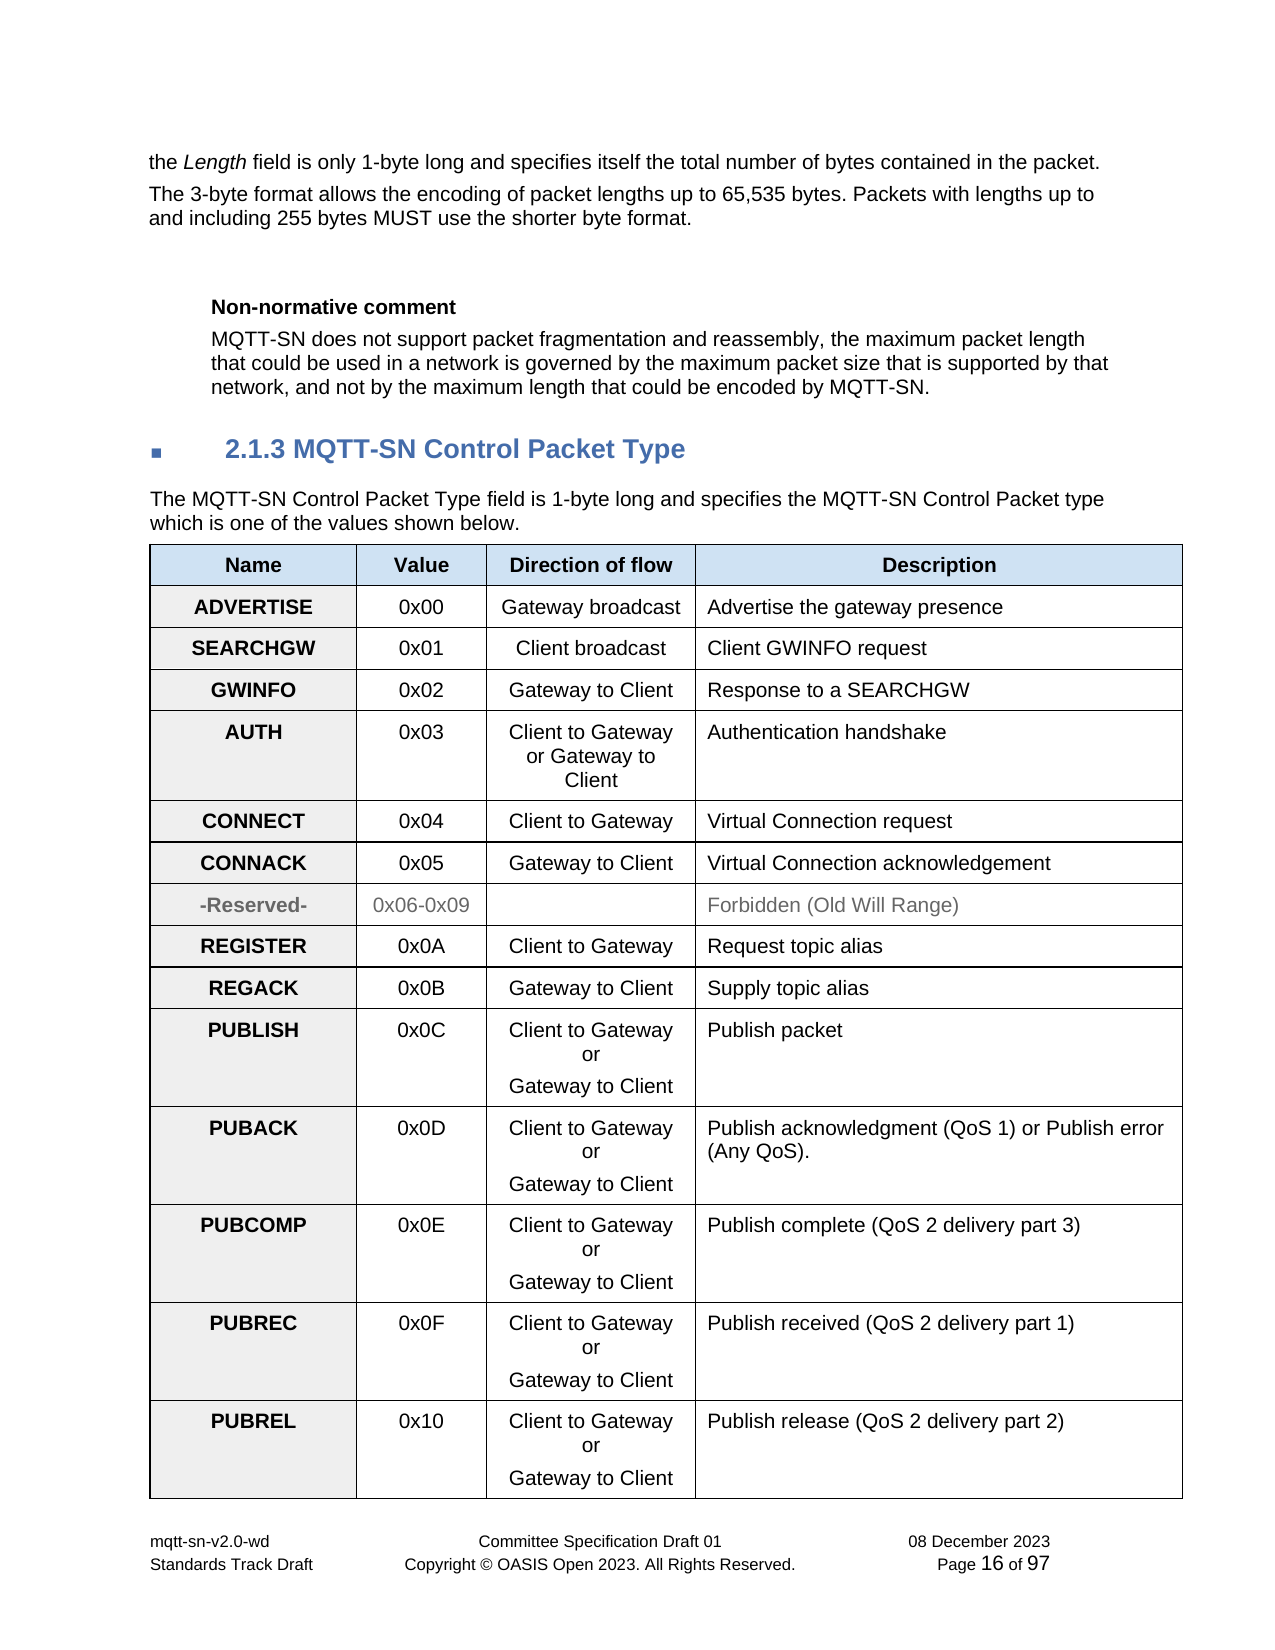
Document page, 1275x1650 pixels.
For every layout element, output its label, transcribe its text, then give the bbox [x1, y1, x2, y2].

table_cell Gateway to Client [487, 968, 695, 1008]
table_cell Client to Gateway [487, 926, 695, 966]
text Non-normative comment [150, 294, 1124, 318]
table_cell Client to Gateway or Gateway to Client [487, 1107, 695, 1204]
table_cell 0x0B [357, 968, 486, 1008]
table_cell Gateway to Client [487, 843, 695, 883]
table_cell CONNACK [151, 843, 356, 883]
table_cell Virtual Connection request [696, 801, 1182, 841]
table_cell 0x00 [357, 586, 486, 627]
table_cell Client broadcast [487, 628, 695, 668]
table_cell Publish complete (QoS 2 delivery part 3) [696, 1205, 1182, 1302]
table_cell Publish received (QoS 2 delivery part 1) [696, 1303, 1182, 1400]
table_cell 0x04 [357, 801, 486, 841]
table_cell [487, 884, 695, 925]
table_cell 0x10 [357, 1401, 486, 1498]
text MQTT-SN does not support packet fragmentation and reassembly, the maximum packet length that could be used in a network is governed by the maximum packet size that is supported by that network, and not by the maximum length that could be encoded by MQTT-SN. [211, 327, 1124, 399]
text The MQTT-SN Control Packet Type field is 1-byte long and specifies the MQTT-SN Control Packet type which is one of the values shown below. [150, 487, 1125, 535]
table_cell REGACK [151, 968, 356, 1008]
table_cell Client to Gateway or Gateway to Client [487, 1401, 695, 1498]
table_cell PUBLISH [151, 1009, 356, 1106]
table_cell 0x01 [357, 628, 486, 668]
table_cell Response to a SEARCHGW [696, 670, 1182, 710]
table_cell PUBACK [151, 1107, 356, 1204]
table_cell 0x0F [357, 1303, 486, 1400]
table_cell Supply topic alias [696, 968, 1182, 1008]
table_cell Virtual Connection acknowledgement [696, 843, 1182, 883]
table_cell 0x06-0x09 [357, 884, 486, 925]
table_cell 0x0E [357, 1205, 486, 1302]
table_cell Gateway to Client [487, 670, 695, 710]
table_header Value [357, 545, 486, 585]
table_cell 0x0A [357, 926, 486, 966]
table_cell Client GWINFO request [696, 628, 1182, 668]
table_cell AUTH [151, 711, 356, 800]
table_cell Client to Gateway or Gateway to Client [487, 711, 695, 800]
table_cell PUBCOMP [151, 1205, 356, 1302]
text The 3-byte format allows the encoding of packet lengths up to 65,535 bytes. Packets with lengths up to and including 255 bytes MUST use the shorter byte format. [148, 182, 1124, 230]
text the Length field is only 1-byte long and specifies itself the total number of bytes contained in the packet. [148, 150, 1124, 174]
table_cell Gateway broadcast [487, 586, 695, 627]
table_cell 0x02 [357, 670, 486, 710]
table_cell -Reserved- [151, 884, 356, 925]
table_cell Client to Gateway [487, 801, 695, 841]
table_header Name [151, 545, 356, 585]
table_cell Publish release (QoS 2 delivery part 2) [696, 1401, 1182, 1498]
table_cell Client to Gateway or Gateway to Client [487, 1303, 695, 1400]
table_cell Authentication handshake [696, 711, 1182, 800]
table_cell Forbidden (Old Will Range) [696, 884, 1182, 925]
table_cell GWINFO [151, 670, 356, 710]
table_cell PUBREL [151, 1401, 356, 1498]
table_cell Advertise the gateway presence [696, 586, 1182, 627]
table_header Description [696, 545, 1182, 585]
table_cell 0x03 [357, 711, 486, 800]
table_header Direction of flow [487, 545, 695, 585]
table_cell Client to Gateway or Gateway to Client [487, 1205, 695, 1302]
table_cell Client to Gateway or Gateway to Client [487, 1009, 695, 1106]
subtitle 2.1.3 MQTT-SN Control Packet Type [150, 431, 1124, 469]
table_cell SEARCHGW [151, 628, 356, 668]
table_cell PUBREC [151, 1303, 356, 1400]
table_cell CONNECT [151, 801, 356, 841]
table_cell Request topic alias [696, 926, 1182, 966]
table_cell 0x05 [357, 843, 486, 883]
table_cell ADVERTISE [151, 586, 356, 627]
table_cell 0x0C [357, 1009, 486, 1106]
table_cell REGISTER [151, 926, 356, 966]
table_cell Publish acknowledgment (QoS 1) or Publish error (Any QoS). [696, 1107, 1182, 1204]
table_cell Publish packet [696, 1009, 1182, 1106]
table_cell 0x0D [357, 1107, 486, 1204]
